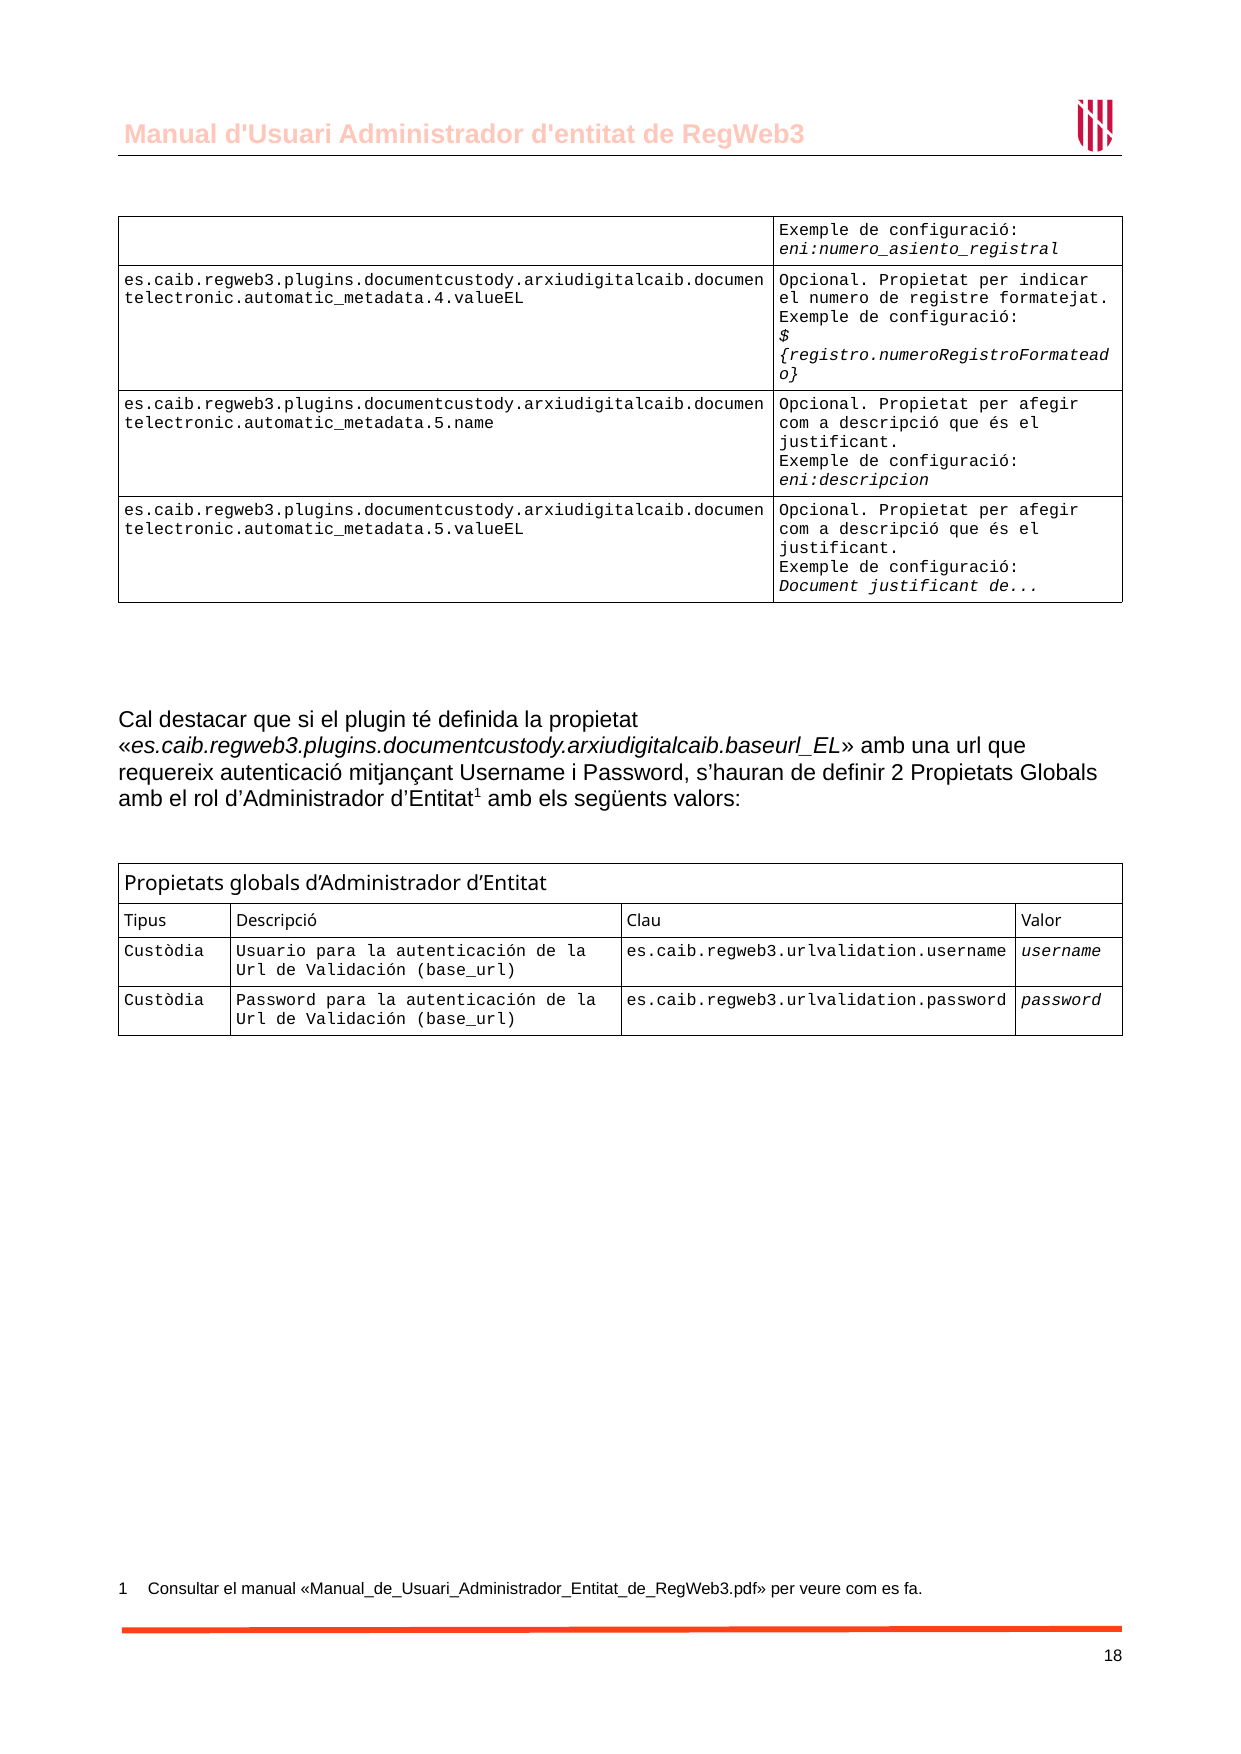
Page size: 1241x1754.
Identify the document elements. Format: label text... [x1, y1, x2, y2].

table_cell Password para la autenticación de la Url de Validación (base_url) [231, 987, 621, 1035]
table_cell Custòdia [119, 987, 230, 1035]
table_cell es.caib.regweb3.urlvalidation.username [622, 938, 1015, 986]
table_cell Clau [622, 904, 1015, 937]
table_cell Descripció [231, 904, 621, 937]
table_cell es.caib.regweb3.plugins.documentcustody.arxiudigitalcaib.documentelectronic.automatic_metadata.5.valueEL [119, 497, 773, 602]
text Cal destacar que si el plugin té definida la propietat «es.caib.regweb3.plugins.documentcustody.arxiudigitalcaib.baseurl_EL» amb una url que requereix autenticació mitjançant Username i Password, s’hauran de definir 2 Propietats Globals amb el rol d’Administrador d’Entitat amb els següents valors: [118, 706, 1122, 811]
table_cell es.caib.regweb3.plugins.documentcustody.arxiudigitalcaib.documentelectronic.automatic_metadata.5.name [119, 391, 773, 496]
table_cell Custòdia [119, 938, 230, 986]
table_header Propietats globals d’Administrador d’Entitat [119, 864, 1122, 903]
table_cell Opcional. Propietat per indicar el numero de registre formatejat. Exemple de configuració: ${registro.numeroRegistroFormateado} [774, 266, 1122, 390]
table_cell [119, 217, 773, 265]
table_cell Exemple de configuració: eni:numero_asiento_registral [774, 217, 1122, 265]
table_cell Valor [1016, 904, 1122, 937]
table_cell password [1016, 987, 1122, 1035]
text Consultar el manual «Manual_de_Usuari_Administrador_Entitat_de_RegWeb3.pdf» per veure com es fa. [118, 1578, 1122, 1598]
table_cell Opcional. Propietat per afegir com a descripció que és el justificant. Exemple de configuració: eni:descripcion [774, 391, 1122, 496]
table_cell es.caib.regweb3.plugins.documentcustody.arxiudigitalcaib.documentelectronic.automatic_metadata.4.valueEL [119, 266, 773, 390]
table_cell Usuario para la autenticación de la Url de Validación (base_url) [231, 938, 621, 986]
table_cell Tipus [119, 904, 230, 937]
table_cell username [1016, 938, 1122, 986]
table_cell Opcional. Propietat per afegir com a descripció que és el justificant. Exemple de configuració: Document justificant de... [774, 497, 1122, 602]
table_cell es.caib.regweb3.urlvalidation.password [622, 987, 1015, 1035]
picture [1075, 97, 1115, 153]
